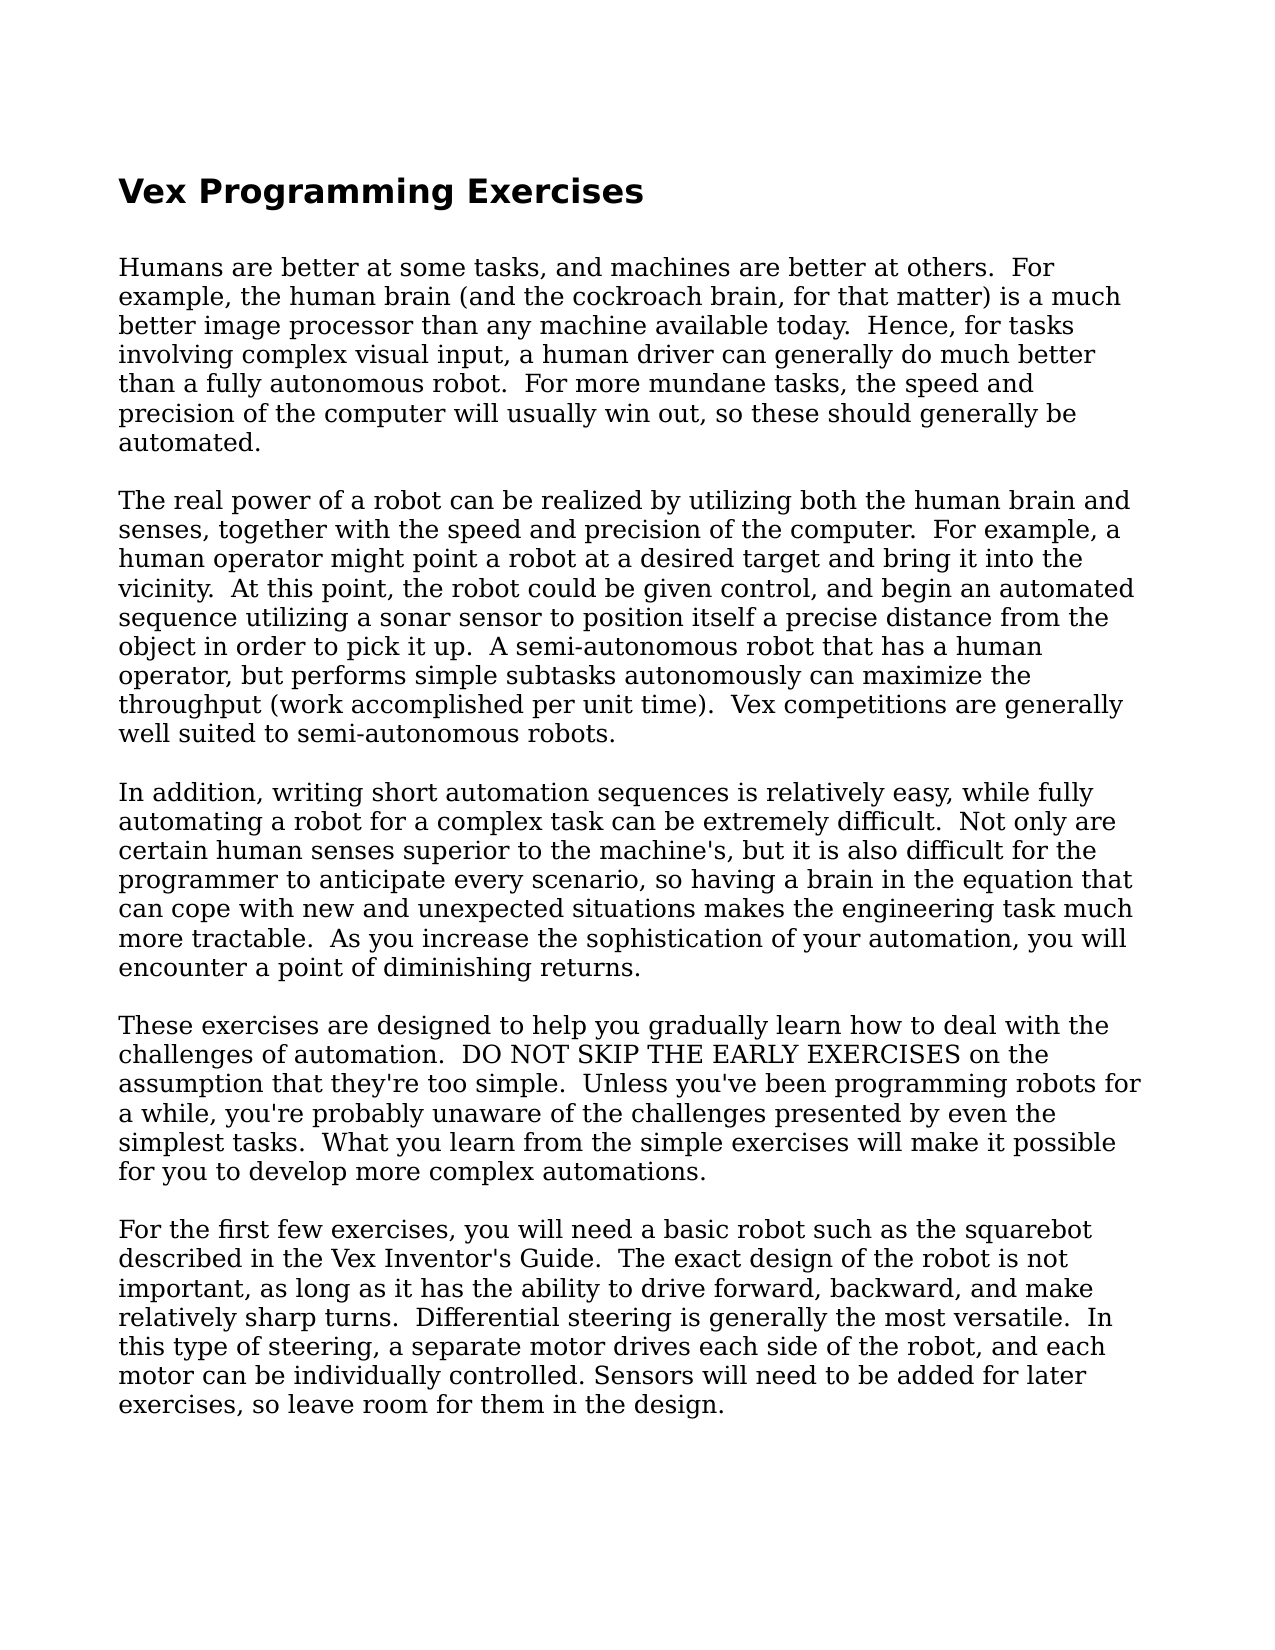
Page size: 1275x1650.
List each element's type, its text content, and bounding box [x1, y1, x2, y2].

text Humans are better at some tasks, and machines are better at others. For example, the human brain (and the cockroach brain, for that matter) is a much better image processor than any machine available today. Hence, for tasks involving complex visual input, a human driver can generally do much better than a fully autonomous robot. For more mundane tasks, the speed and precision of the computer will usually win out, so these should generally be automated. [118, 253, 1157, 457]
subtitle Vex Programming Exercises [118, 172, 1157, 211]
text For the first few exercises, you will need a basic robot such as the squarebot described in the Vex Inventor's Guide. The exact design of the robot is not important, as long as it has the ability to drive forward, backward, and make relatively sharp turns. Differential steering is generally the most versatile. In this type of steering, a separate motor drives each side of the robot, and each motor can be individually controlled. Sensors will need to be added for later exercises, so leave room for them in the design. [118, 1216, 1157, 1420]
text These exercises are designed to help you gradually learn how to deal with the challenges of automation. DO NOT SKIP THE EARLY EXERCISES on the assumption that they're too simple. Unless you've been programming robots for a while, you're probably unaware of the challenges presented by even the simplest tasks. What you learn from the simple exercises will make it possible for you to develop more complex automations. [118, 1011, 1157, 1186]
text The real power of a robot can be realized by utilizing both the human brain and senses, together with the speed and precision of the computer. For example, a human operator might point a robot at a desired target and bring it into the vicinity. At this point, the robot could be given control, and begin an automated sequence utilizing a sonar sensor to position itself a precise distance from the object in order to pick it up. A semi-autonomous robot that has a human operator, but performs simple subtasks autonomously can maximize the throughput (work accomplished per unit time). Vex competitions are generally well suited to semi-autonomous robots. [118, 486, 1157, 749]
text In addition, writing short automation sequences is relatively easy, while fully automating a robot for a complex task can be extremely difficult. Not only are certain human senses superior to the machine's, but it is also difficult for the programmer to anticipate every scenario, so having a brain in the equation that can cope with new and unexpected situations makes the engineering task much more tractable. As you increase the sophistication of your automation, you will encounter a point of diminishing returns. [118, 778, 1157, 982]
